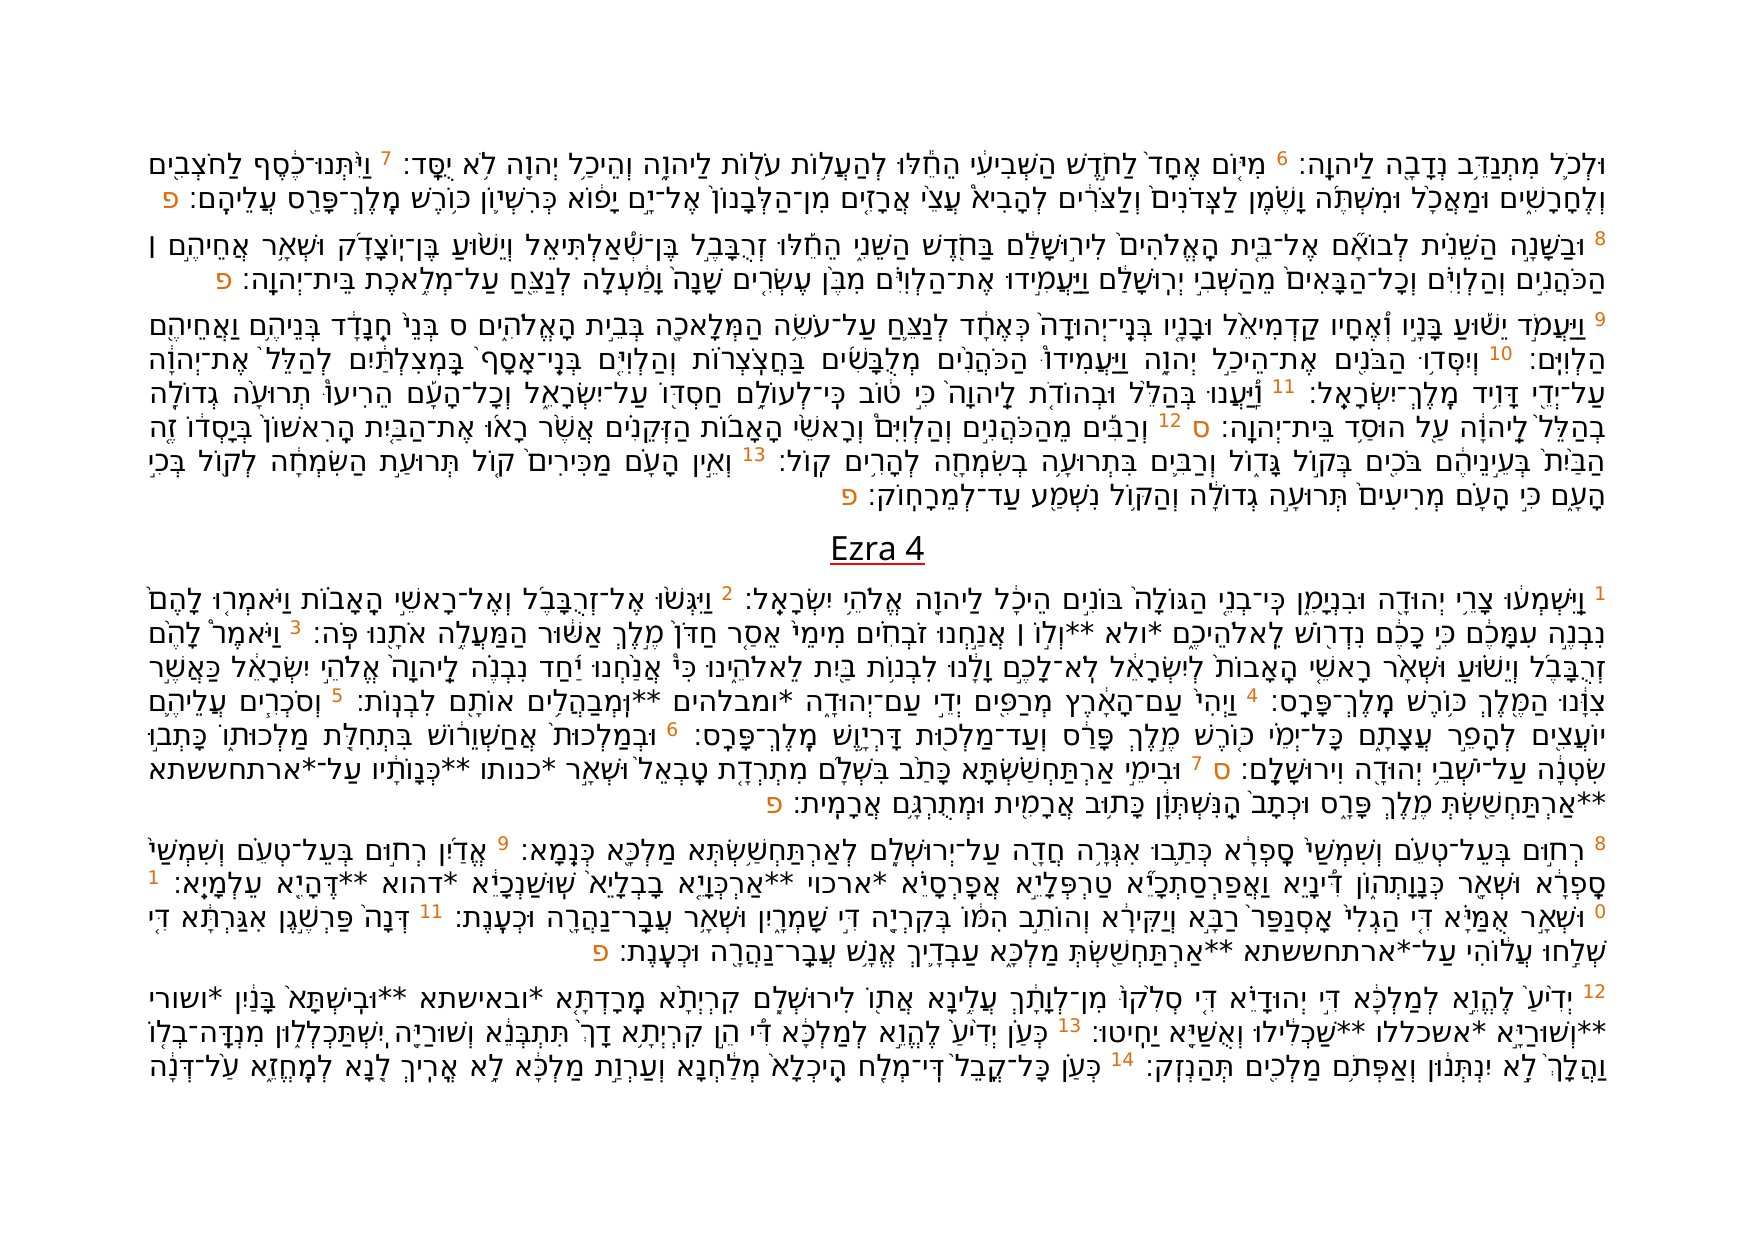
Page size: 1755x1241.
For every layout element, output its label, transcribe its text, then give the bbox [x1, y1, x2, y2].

text 9 וַיַּעֲמֹ֣ד יֵשׁ֡וּעַ בָּנָ֣יו וְ֠אֶחָיו קַדְמִיאֵ֨ל וּבָנָ֤יו בְּנֵֽי־יְהוּדָה֙ כְּאֶחָ֔ד לְנַצֵּ֛חַ עַל־עֹשֵׂ֥ה הַמְּלָאכָ֖ה בְּבֵ֣ית הָאֱלֹהִ֑ים ס בְּנֵי֙ חֵֽנָדָ֔ד בְּנֵיהֶ֥ם וַאֲחֵיהֶ֖ם הַלְוִיִּֽם׃ ‬‬10 וְיִסְּד֥וּ הַבֹּנִ֖ים אֶת־הֵיכַ֣ל יְהוָ֑ה וַיַּעֲמִידוּ֩ הַכֹּהֲנִ֨ים מְלֻבָּשִׁ֜ים בַּחֲצֹֽצְר֗וֹת וְהַלְוִיִּ֤ם בְּנֵֽי־אָסָף֙ בַּֽמְצִלְתַּ֔יִם לְהַלֵּל֙ אֶת־יְהוָ֔ה עַל־יְדֵ֖י דָּוִ֥יד מֶֽלֶךְ־יִשְׂרָאֵֽל׃ ‬‬11 וֽ͏ַ֠יַּעֲנוּ בְּהַלֵּ֨ל וּבְהוֹדֹ֤ת לַֽיהוָה֙ כִּ֣י ט֔וֹב כִּֽי־לְעוֹלָ֥ם חַסְדּ֖וֹ עַל־יִשְׂרָאֵ֑ל וְכָל־הָעָ֡ם הֵרִיעוּ֩ תְרוּעָ֨ה גְדוֹלָ֤ה בְהַלֵּל֙ לַֽיהוָ֔ה עַ֖ל הוּסַ֥ד בֵּית־יְהוָֽה׃ ס ‬‬12 וְרַבִּ֡ים מֵהַכֹּהֲנִ֣ים וְהַלְוִיִּם֩ וְרָאשֵׁ֨י הָאָב֜וֹת הַזְּקֵנִ֗ים אֲשֶׁ֨ר רָא֜וּ אֶת־הַבַּ֤יִת הָֽרִאשׁוֹן֙ בְּיָסְד֔וֹ זֶ֤ה הַבַּ֙יִת֙ בְּעֵ֣ינֵיהֶ֔ם בֹּכִ֖ים בְּק֣וֹל גָּד֑וֹל וְרַבִּ֛ים בִּתְרוּעָ֥ה בְשִׂמְחָ֖ה לְהָרִ֥ים קֽוֹל׃ ‬‬13 וְאֵ֣ין הָעָ֗ם מַכִּירִים֙ ק֚וֹל תְּרוּעַ֣ת הַשִּׂמְחָ֔ה לְק֖וֹל בְּכִ֣י הָעָ֑ם כִּ֣י הָעָ֗ם מְרִיעִים֙ תְּרוּעָ֣ה גְדוֹלָ֔ה וְהַקּ֥וֹל נִשְׁמַ֖ע עַד־לְמֵרָחֽוֹק׃ פ ‬‬‬‬‬‬‬ [148, 308, 1606, 512]
text וּלְכֹ֛ל מִתְנַדֵּ֥ב נְדָבָ֖ה לַיהוָֽה׃ ‬‬6 מִיּ֤וֹם אֶחָד֙ לַחֹ֣דֶשׁ הַשְּׁבִיעִ֔י הֵחֵ֕לּוּ לְהַעֲל֥וֹת עֹל֖וֹת לַיהוָ֑ה וְהֵיכַ֥ל יְהוָ֖ה לֹ֥א יֻסָּֽד׃ ‬‬7 וַיִּ֨תְּנוּ־כֶ֔סֶף לַחֹצְבִ֖ים וְלֶחָרָשִׁ֑ים וּמַאֲכָ֨ל וּמִשְׁתֶּ֜ה וָשֶׁ֗מֶן לַצִּֽדֹנִים֙ וְלַצֹּרִ֔ים לְהָבִיא֩ עֲצֵ֨י אֲרָזִ֤ים מִן־הַלְּבָנוֹן֙ אֶל־יָ֣ם יָפ֔וֹא כְּרִשְׁי֛וֹן כּ֥וֹרֶשׁ מֶֽלֶךְ־פָּרַ֖ס עֲלֵיהֶֽם׃ פ ‬‬‬‬‬‬‬‬ [148, 148, 1606, 216]
text Ezra 4 [148, 525, 1606, 570]
text 12 יְדִ֙יעַ֙ לֶהֱוֵ֣א לְמַלְכָּ֔א דִּ֣י יְהוּדָיֵ֗א דִּ֤י סְלִ֙קוּ֙ מִן־לְוָתָ֔ךְ עֲלֶ֥ינָא אֲת֖וֹ לִירוּשְׁלֶ֑ם קִרְיְתָ֨א מָֽרָדְתָּ֤א *ובאישתא **וּבִֽישְׁתָּא֙ בָּנַ֔יִן *ושורי **וְשׁוּרַיָּ֣א *אשכללו **שַׁכְלִ֔ילוּ וְאֻשַּׁיָּ֖א יַחִֽיטוּ׃ ‬‬13 כְּעַ֗ן יְדִ֙יעַ֙ לֶהֱוֵ֣א לְמַלְכָּ֔א דִּ֠י הֵ֣ן קִרְיְתָ֥א דָךְ֙ תִּתְבְּנֵ֔א וְשׁוּרַיָּ֖ה יִֽשְׁתַּכְלְל֑וּן מִנְדָּֽה־בְל֤וֹ וַהֲלָךְ֙ לָ֣א יִנְתְּנ֔וּן וְאַפְּתֹ֥ם מַלְכִ֖ים תְּהַנְזִֽק׃ ‬‬14 כְּעַ֗ן כָּל־קֳבֵל֙ דִּֽי־מְלַ֤ח הֵֽיכְלָא֙ מְלַ֔חְנָא וְעַרְוַ֣ת מַלְכָּ֔א לָ֥א אֲ‍ֽרִֽיךְ‬‏ לַ֖נָא לְמֶֽחֱזֵ֑א עַ֨ל־דְּנָ֔ה שְׁלַ֖חְנָא וְהוֹדַ֥עְנָא לְמַלְכָּֽא׃ ‬‬15 דִּ֡י יְבַקַּר֩ בִּֽסְפַר־דָּכְרָ֨נַיָּ֜א דִּ֣י אֲבָהָתָ֗ךְ וּ֠תְהַשְׁכַּח בִּסְפַ֣ר דָּכְרָנַיָּא֮ וְתִנְדַּע֒ דִּי֩ קִרְיְתָ֨א דָ֜ךְ קִרְיָ֣א מָֽרָדָ֗א וּֽמְהַנְזְקַ֤ת מַלְכִין֙ וּמְדִנָ֔ן וְאֶשְׁתַּדּוּר֙ עָבְדִ֣ין בְּגַוַּ֔הּ מִן־יוֹמָ֖ת עָלְמָ֑א עַ֨ל־דְּנָ֔ה קִרְיְתָ֥א דָ֖ךְ הָֽחָרְבַֽת׃ ‬‬16 מְהוֹדְעִ֤ין אֲנַ֙חְנָה֙ לְמַלְכָּ֔א דִּ֠י הֵ֣ן קִרְיְתָ֥א דָךְ֙ תִּתְבְּנֵ֔א וְשׁוּרַיָּ֖ה יִֽשְׁתַּכְלְל֑וּן לָקֳבֵ֣ל דְּנָ֔ה חֲלָק֙ בַּעֲבַ֣ר נַהֲרָ֔א לָ֥א אִיתַ֖י לָֽךְ׃ פ ‬‬‬‬‬‬‬ [148, 981, 1606, 1083]
text 8 וּבַשָּׁנָ֣ה הַשֵּׁנִ֗ית לְבוֹאָ֞ם אֶל־בֵּ֤ית הָֽאֱלֹהִים֙ לִיר֣וּשָׁלִַ֔ם בַּחֹ֖דֶשׁ הַשֵּׁנִ֑י הֵחֵ֡לּוּ זְרֻבָּבֶ֣ל בֶּן־שְׁ֠אַלְתִּיאֵל וְיֵשׁ֨וּעַ בֶּן־יֽוֹצָדָ֜ק וּשְׁאָ֥ר אֲחֵיהֶ֣ם ׀ הַכֹּהֲנִ֣ים וְהַלְוִיִּ֗ם וְכָל־הַבָּאִים֙ מֵהַשְּׁבִ֣י יְרֽוּשָׁלִַ֔ם וַיַּעֲמִ֣ידוּ אֶת־הַלְוִיִּ֗ם מִבֶּ֨ן עֶשְׂרִ֤ים שָׁנָה֙ וָמַ֔עְלָה לְנַצֵּ֖חַ עַל־מְלֶ֥אכֶת בֵּית־יְהוָֽה׃ פ ‬‬‬ [148, 228, 1606, 296]
text 1 וַֽיִּשְׁמְע֔וּ צָרֵ֥י יְהוּדָ֖ה וּבִנְיָמִ֑ן כִּֽי־בְנֵ֤י הַגּוֹלָה֙ בּוֹנִ֣ים הֵיכָ֔ל לַיהוָ֖ה אֱלֹהֵ֥י יִשְׂרָאֵֽל׃ 2 וַיִּגְּשׁ֨וּ אֶל־זְרֻבָּבֶ֜ל וְאֶל־רָאשֵׁ֣י הֽ͏ָאָב֗וֹת וַיֹּאמְר֤וּ לָהֶם֙ נִבְנֶ֣ה עִמָּכֶ֔ם כִּ֣י כָכֶ֔ם נִדְר֖וֹשׁ לֽ͏ֵאלֹהֵיכֶ֑ם *ולא **וְל֣וֹ ׀ אֲנַ֣חְנוּ זֹבְחִ֗ים מִימֵי֙ אֵסַ֤ר חַדֹּן֙ מֶ֣לֶךְ אַשּׁ֔וּר הַמַּעֲלֶ֥ה אֹתָ֖נוּ פֹּֽה׃ ‬‬3 וַיֹּאמֶר֩ לָהֶ֨ם זְרֻבָּבֶ֜ל וְיֵשׁ֗וּעַ וּשְׁאָ֨ר רָאשֵׁ֤י הָֽאָבוֹת֙ לְיִשְׂרָאֵ֔ל לֹֽא־לָכֶ֣ם וָלָ֔נוּ לִבְנ֥וֹת בַּ֖יִת לֵאלֹהֵ֑ינוּ כִּי֩ אֲנַ֨חְנוּ יַ֜חַד נִבְנֶ֗ה לַֽיהוָה֙ אֱלֹהֵ֣י יִשְׂרָאֵ֔ל כַּאֲשֶׁ֣ר צִוָּ֔נוּ הַמֶּ֖לֶךְ כּ֥וֹרֶשׁ מֶֽלֶךְ־פָּרָֽס׃ ‬‬4 וַיְהִי֙ עַם־הָאָ֔רֶץ מְרַפִּ֖ים יְדֵ֣י עַם־יְהוּדָ֑ה *ומבלהים **וּֽמְבַהֲלִ֥ים אוֹתָ֖ם לִבְנֽוֹת׃ ‬‬5 וְסֹכְרִ֧ים עֲלֵיהֶ֛ם יוֹעֲצִ֖ים לְהָפֵ֣ר עֲצָתָ֑ם כָּל־יְמֵ֗י כּ֚וֹרֶשׁ מֶ֣לֶךְ פָּרַ֔ס וְעַד־מַלְכ֖וּת דָּרְיָ֥וֶשׁ מֶֽלֶךְ־פָּרָֽס׃ ‬‬6 וּבְמַלְכוּת֙ אֲחַשְׁוֵר֔וֹשׁ בִּתְחִלַּ֖ת מַלְכוּת֑וֹ כָּתְב֣וּ שִׂטְנָ֔ה עַל־יֹשְׁבֵ֥י יְהוּדָ֖ה וִירוּשָׁלָֽ͏ִם׃ ס ‬‬7 וּבִימֵ֣י אַרְתַּחְשַׁ֗שְׂתָּא כָּתַ֨ב בִּשְׁלָ֜ם מִתְרְדָ֤ת טָֽבְאֵל֙ וּשְׁאָ֣ר *כנותו **כְּנָוֺתָ֔יו עַל־*ארתחששתא **אַרְתַּחְשַׁ֖שְׂתְּ מֶ֣לֶךְ פָּרָ֑ס וּכְתָב֙ הַֽנִּשְׁתְּוָ֔ן כָּת֥וּב אֲרָמִ֖ית וּמְתֻרְגָּ֥ם אֲרָמִֽית׃ פ ‬‬‬‬‬‬‬‬ [148, 583, 1606, 820]
text 8 רְח֣וּם בְּעֵל־טְעֵ֗ם וְשִׁמְשַׁי֙ סָֽפְרָ֔א כְּתַ֛בוּ אִגְּרָ֥ה חֲדָ֖ה עַל־יְרוּשְׁלֶ֑ם לְאַרְתַּחְשַׁ֥שְׂתְּא מַלְכָּ֖א כְּנֵֽמָא׃ ‬‬9 אֱדַ֜יִן רְח֣וּם בְּעֵל־טְעֵ֗ם וְשִׁמְשַׁי֙ סָֽפְרָ֔א וּשְׁאָ֖ר כְּנָוָתְה֑וֹן דִּ֠ינָיֵא וַאֲפַרְסַתְכָיֵ֞א טַרְפְּלָיֵ֣א אֲפָֽרְסָיֵ֗א *ארכוי **אַרְכְּוָיֵ֤א בָבְלָיֵא֙ שֽׁוּשַׁנְכָיֵ֔א *דהוא **דֶּהָיֵ֖א עֵלְמָיֵֽא׃ ‬‬10 וּשְׁאָ֣ר אֻמַּיָּ֗א דִּ֤י הַגְלִי֙ אָסְנַפַּר֙ רַבָּ֣א וְיַקִּירָ֔א וְהוֹתֵ֣ב הִמּ֔וֹ בְּקִרְיָ֖ה דִּ֣י שָׁמְרָ֑יִן וּשְׁאָ֥ר עֲבַֽר־נַהֲרָ֖ה וּכְעֶֽנֶת׃ ‬‬11 דְּנָה֙ פַּרְשֶׁ֣גֶן אִגַּרְתָּ֔א דִּ֚י שְׁלַ֣חוּ עֲל֔וֹהִי עַל־*ארתחששתא **אַרְתַּחְשַׁ֖שְׂתְּ מַלְכָּ֑א עַבְדָ֛יךְ אֱנָ֥שׁ עֲבַֽר־נַהֲרָ֖ה וּכְעֶֽנֶת׃ פ ‬‬‬‬‬‬ [148, 833, 1606, 969]
